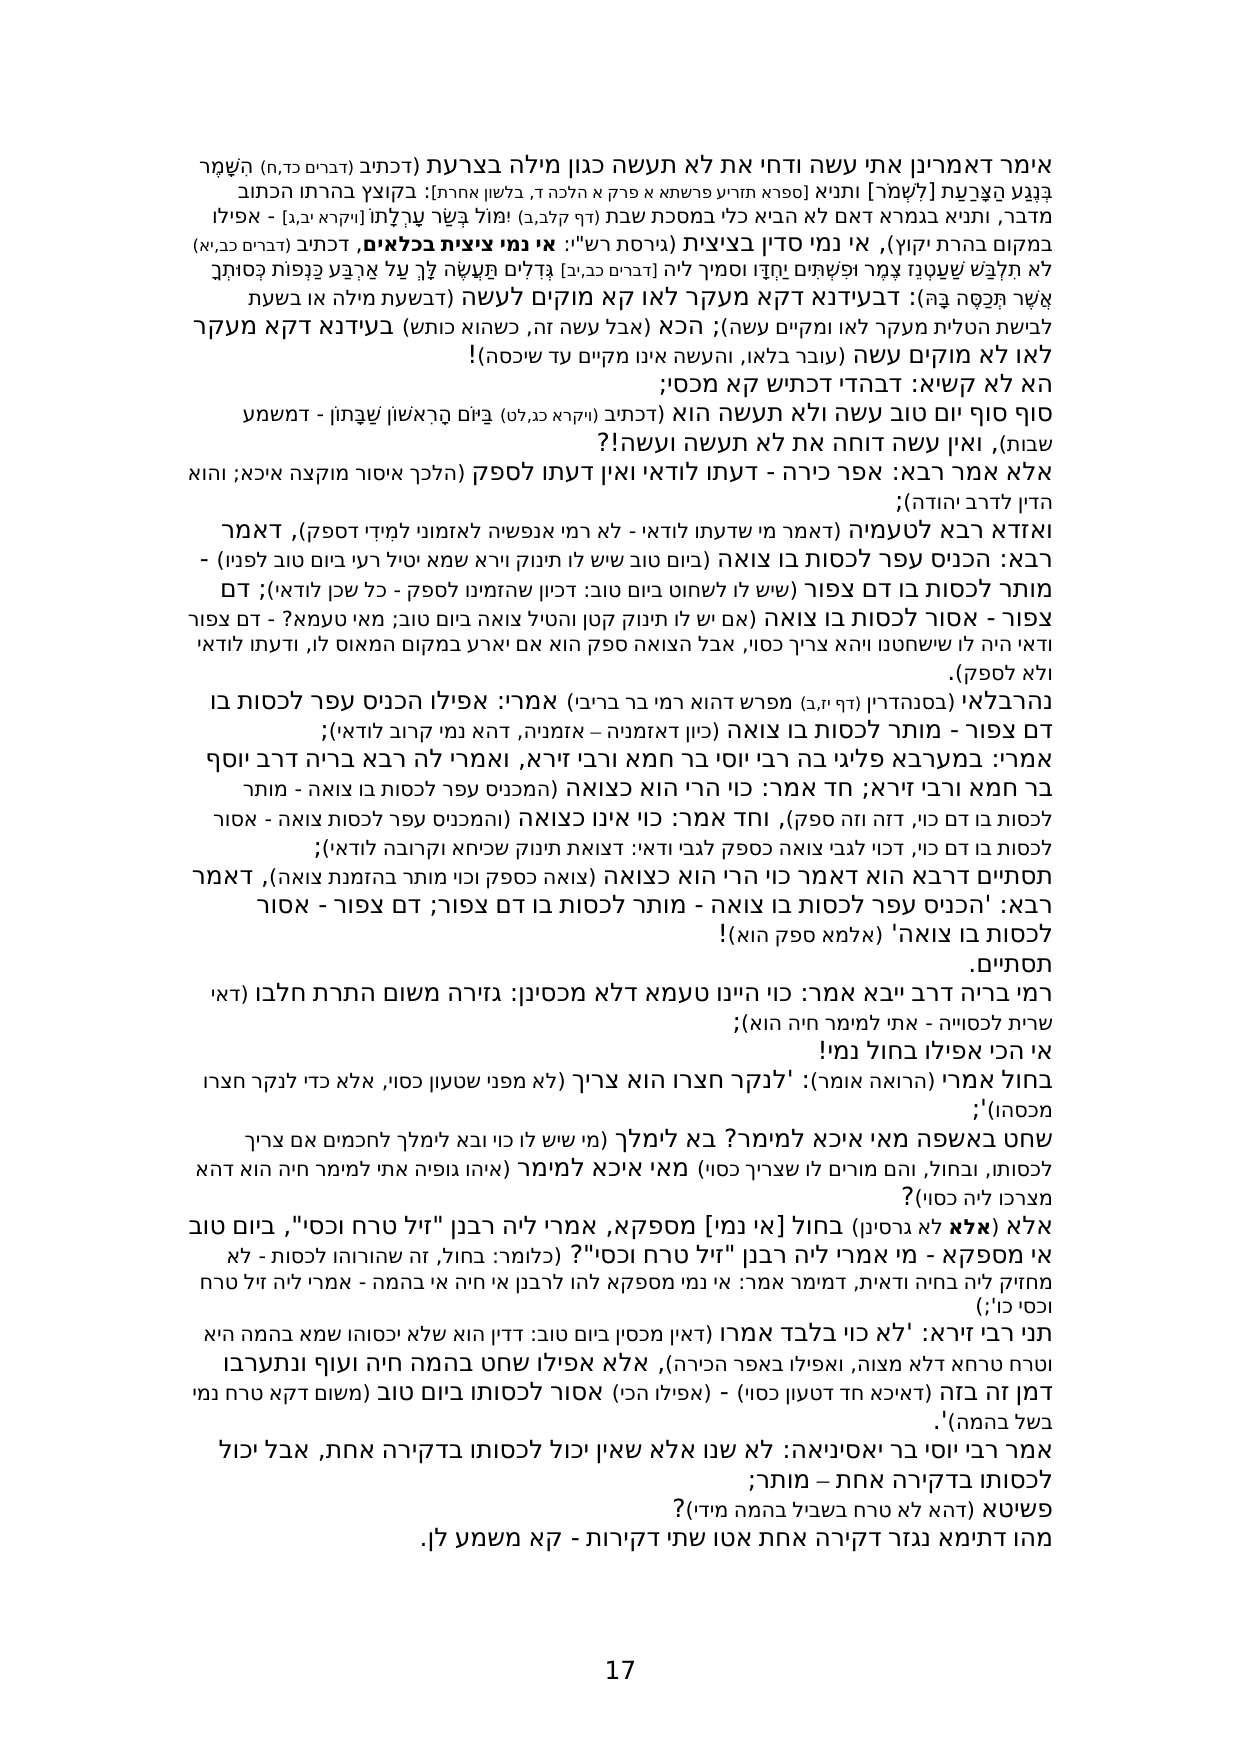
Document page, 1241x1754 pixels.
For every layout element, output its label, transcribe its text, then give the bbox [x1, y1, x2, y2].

text אמר רבי יוסי בר יאסיניאה: לא שנו אלא שאין יכול לכסותו בדקירה אחת, אבל יכול לכסותו בדקירה אחת – מותר; [187, 1436, 1053, 1494]
text מהו דתימא נגזר דקירה אחת אטו שתי דקירות - קא משמע לן. [187, 1523, 1053, 1552]
text אימר דאמרינן אתי עשה ודחי את לא תעשה כגון מילה בצרעת (דכתיב (דברים כד,ח) הִשָּׁמֶר בְּנֶגַע הַצָּרַעַת [לִשְׁמֹר] ותניא [ספרא תזריע פרשתא א פרק א הלכה ד, בלשון אחרת]: בקוצץ בהרתו הכתוב מדבר, ותניא בגמרא דאם לא הביא כלי במסכת שבת (דף קלב,ב) יִמּוֹל בְּשַׂר עָרְלָתוֹ [ויקרא יב,ג] - אפילו במקום בהרת יקוץ), אי נמי סדין בציצית (גירסת רש"י: אי נמי ציצית בכלאים, דכתיב (דברים כב,יא) לֹא תִלְבַּשׁ שַׁעַטְנֵז צֶמֶר וּפִשְׁתִּים יַחְדָּו וסמיך ליה [דברים כב,יב] גְּדִלִים תַּעֲשֶׂה לָּךְ עַל אַרְבַּע כַּנְפוֹת כְּסוּתְךָ אֲשֶׁר תְּכַסֶּה בָּהּ): דבעידנא דקא מעקר לאו קא מוקים לעשה (דבשעת מילה או בשעת לבישת הטלית מעקר לאו ומקיים עשה); הכא (אבל עשה זה, כשהוא כותש) בעידנא דקא מעקר לאו לא מוקים עשה (עובר בלאו, והעשה אינו מקיים עד שיכסה)! [187, 150, 1053, 369]
text תסתיים. [187, 949, 1053, 978]
text רמי בריה דרב ייבא אמר: כוי היינו טעמא דלא מכסינן: גזירה משום התרת חלבו (דאי שרית לכסוייה - אתי למימר חיה הוא); [187, 978, 1053, 1036]
text אמרי: במערבא פליגי בה רבי יוסי בר חמא ורבי זירא, ואמרי לה רבא בריה דרב יוסף בר חמא ורבי זירא; חד אמר: כוי הרי הוא כצואה (המכניס עפר לכסות בו צואה - מותר לכסות בו דם כוי, דזה וזה ספק), וחד אמר: כוי אינו כצואה (והמכניס עפר לכסות צואה - אסור לכסות בו דם כוי, דכוי לגבי צואה כספק לגבי ודאי: דצואת תינוק שכיחא וקרובה לודאי); [187, 744, 1053, 861]
text סוף סוף יום טוב עשה ולא תעשה הוא (דכתיב (ויקרא כג,לט) בַּיּוֹם הָרִאשׁוֹן שַׁבָּתוֹן - דמשמע שבות), ואין עשה דוחה את לא תעשה ועשה!? [187, 398, 1053, 457]
text אלא (אלא לא גרסינן) בחול [אי נמי] מספקא, אמרי ליה רבנן "זיל טרח וכסי", ביום טוב אי מספקא - מי אמרי ליה רבנן "זיל טרח וכסי"? (כלומר: בחול, זה שהורוהו לכסות - לא מחזיק ליה בחיה ודאית, דמימר אמר: אי נמי מספקא להו לרבנן אי חיה אי בהמה - אמרי ליה זיל טרח וכסי כו';) [187, 1211, 1053, 1319]
text אי הכי אפילו בחול נמי! [187, 1036, 1053, 1066]
text בחול אמרי (הרואה אומר): 'לנקר חצרו הוא צריך (לא מפני שטעון כסוי, אלא כדי לנקר חצרו מכסהו)'; [187, 1066, 1053, 1124]
text תני רבי זירא: 'לא כוי בלבד אמרו (דאין מכסין ביום טוב: דדין הוא שלא יכסוהו שמא בהמה היא וטרח טרחא דלא מצוה, ואפילו באפר הכירה), אלא אפילו שחט בהמה חיה ועוף ונתערבו דמן זה בזה (דאיכא חד דטעון כסוי) - (אפילו הכי) אסור לכסותו ביום טוב (משום דקא טרח נמי בשל בהמה)'. [187, 1319, 1053, 1436]
text הא לא קשיא: דבהדי דכתיש קא מכסי; [187, 369, 1053, 398]
text ואזדא רבא לטעמיה (דאמר מי שדעתו לודאי - לא רמי אנפשיה לאזמוני למִידִי דספק), דאמר רבא: הכניס עפר לכסות בו צואה (ביום טוב שיש לו תינוק וירא שמא יטיל רעי ביום טוב לפניו) - מותר לכסות בו דם צפור (שיש לו לשחוט ביום טוב: דכיון שהזמינו לספק - כל שכן לודאי); דם צפור - אסור לכסות בו צואה (אם יש לו תינוק קטן והטיל צואה ביום טוב; מאי טעמא? - דם צפור ודאי היה לו שישחטנו ויהא צריך כסוי, אבל הצואה ספק הוא אם יארע במקום המאוס לו, ודעתו לודאי ולא לספק). [187, 515, 1053, 686]
text שחט באשפה מאי איכא למימר? בא לימלך (מי שיש לו כוי ובא לימלך לחכמים אם צריך לכסותו, ובחול, והם מורים לו שצריך כסוי) מאי איכא למימר (איהו גופיה אתי למימר חיה הוא דהא מצרכו ליה כסוי)? [187, 1124, 1053, 1211]
text אלא אמר רבא: אפר כירה - דעתו לודאי ואין דעתו לספק (הלכך איסור מוקצה איכא; והוא הדין לדרב יהודה); [187, 457, 1053, 515]
text נהרבלאי (בסנהדרין (דף יז,ב) מפרש דהוא רמי בר בריבי) אמרי: אפילו הכניס עפר לכסות בו דם צפור - מותר לכסות בו צואה (כיון דאזמניה – אזמניה, דהא נמי קרוב לודאי); [187, 686, 1053, 744]
text פשיטא (דהא לא טרח בשביל בהמה מידי)? [187, 1494, 1053, 1523]
text תסתיים דרבא הוא דאמר כוי הרי הוא כצואה (צואה כספק וכוי מותר בהזמנת צואה), דאמר רבא: 'הכניס עפר לכסות בו צואה - מותר לכסות בו דם צפור; דם צפור - אסור לכסות בו צואה' (אלמא ספק הוא)! [187, 861, 1053, 949]
